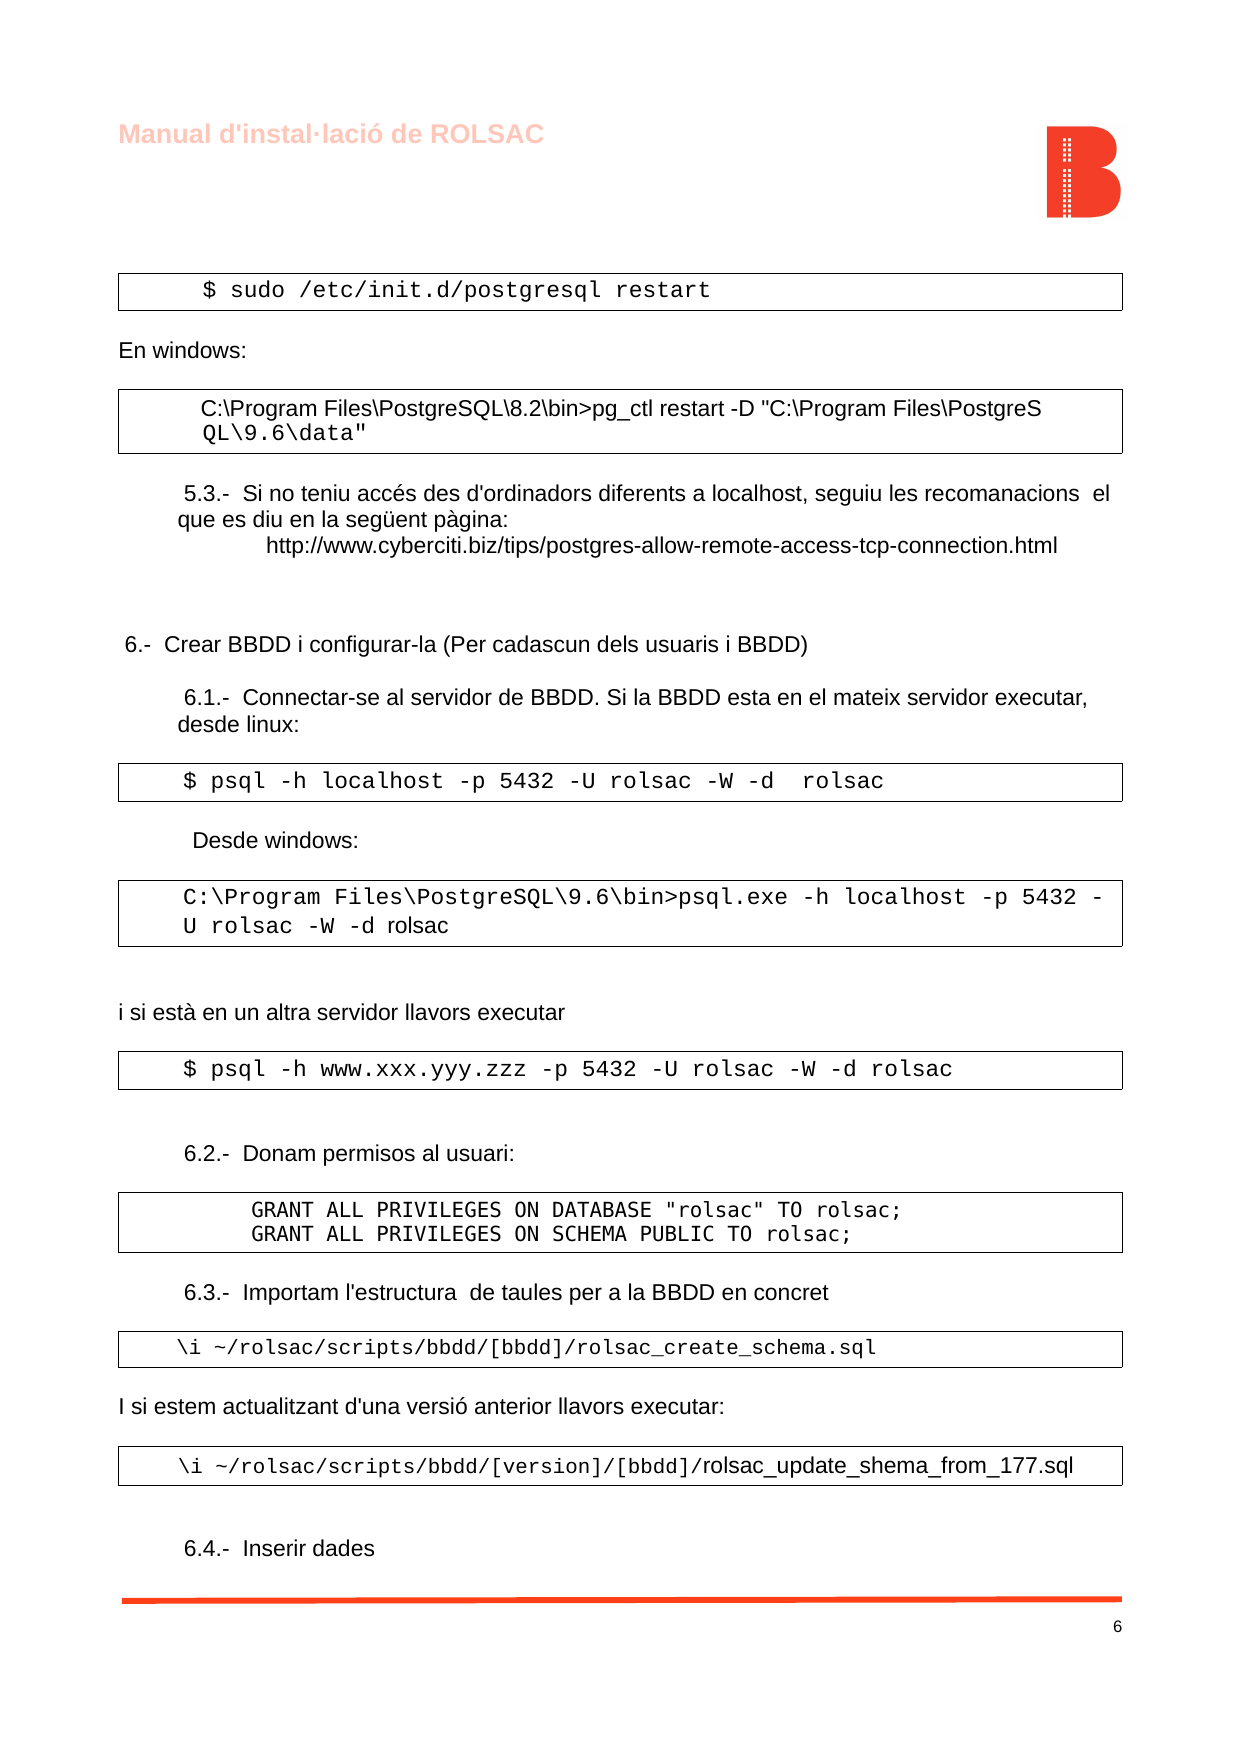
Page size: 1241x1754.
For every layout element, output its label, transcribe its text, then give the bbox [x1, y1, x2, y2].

list Inserir dades [177, 1535, 1122, 1562]
list desde linux: [177, 711, 1122, 737]
table_header C:\Program Files\PostgreSQL\9.6\bin>psql.exe -h localhost -p 5432 -U rolsac -W -d rolsac [119, 881, 1122, 946]
text I si estem actualitzant d'una versió anterior llavors executar: [118, 1393, 1122, 1419]
text http://www.cyberciti.biz/tips/postgres-allow-remote-access-tcp-connection.html [118, 532, 1122, 559]
text i si està en un altra servidor llavors executar [118, 998, 1122, 1025]
list Importam l'estructura de taules per a la BBDD en concret [177, 1279, 1122, 1305]
list Donam permisos al usuari: [177, 1139, 1122, 1166]
list Connectar-se al servidor de BBDD. Si la BBDD esta en el mateix servidor executar, [177, 684, 1122, 711]
table_header $ sudo /etc/init.d/postgresql restart [119, 274, 1122, 310]
table_header C:\Program Files\PostgreSQL\8.2\bin>pg_ctl restart -D "C:\Program Files\PostgreS QL\9.6\data" [119, 390, 1122, 453]
picture [1036, 124, 1130, 221]
text En windows: [118, 337, 1122, 363]
table_header $ psql -h localhost -p 5432 -U rolsac -W -d rolsac [119, 764, 1122, 801]
text Desde windows: [118, 827, 1122, 853]
list Crear BBDD i configurar-la (Per cadascun dels usuaris i BBDD) [118, 631, 1122, 658]
table_header \i ~/rolsac/scripts/bbdd/[bbdd]/rolsac_create_schema.sql [119, 1332, 1122, 1367]
list Si no teniu accés des d'ordinadors diferents a localhost, seguiu les recomanacions el que es diu en la següent pàgina: [177, 479, 1122, 532]
table_header \i ~/rolsac/scripts/bbdd/[version]/[bbdd]/rolsac_update_shema_from_177.sql [119, 1447, 1122, 1485]
table_header GRANT ALL PRIVILEGES ON DATABASE "rolsac" TO rolsac; GRANT ALL PRIVILEGES ON SCHEMA PUBLIC TO rolsac; [119, 1193, 1122, 1252]
table_header $ psql -h www.xxx.yyy.zzz -p 5432 -U rolsac -W -d rolsac [119, 1052, 1122, 1089]
